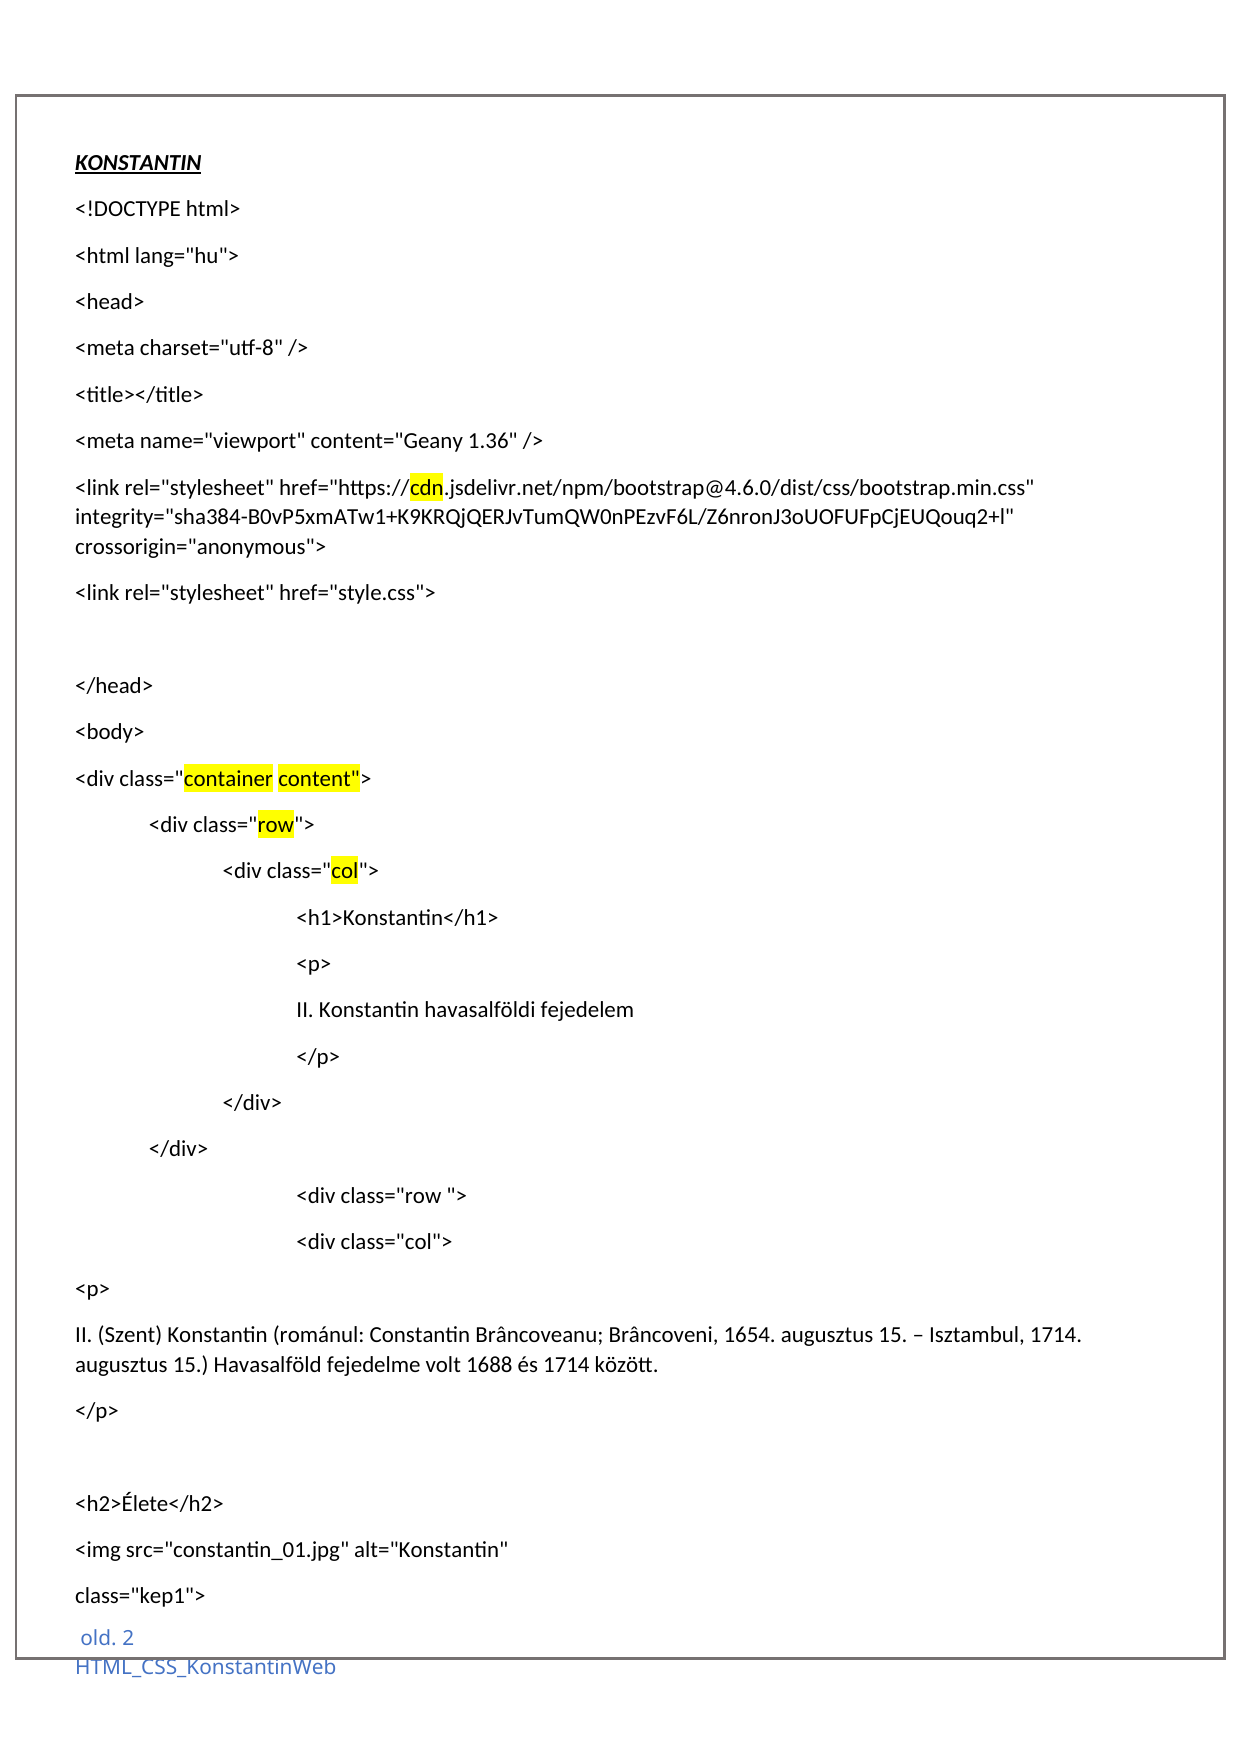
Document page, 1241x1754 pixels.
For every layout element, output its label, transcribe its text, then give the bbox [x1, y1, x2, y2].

text KONSTANTIN [75, 148, 1165, 176]
text <link rel="stylesheet" href="https://cdn.jsdelivr.net/npm/bootstrap@4.6.0/dist/css/bootstrap.min.css" integrity="sha384-B0vP5xmATw1+K9KRQjQERJvTumQW0nPEzvF6L/Z6nronJ3oUOFUFpCjEUQouq2+l" crossorigin="anonymous"> [75, 473, 1165, 560]
text <!DOCTYPE html> [75, 194, 1165, 222]
text <html lang="hu"> [75, 241, 1165, 269]
text </div> [75, 1134, 1165, 1163]
text <h1>Konstantin</h1> [75, 903, 1165, 931]
text <img src="constantin_01.jpg" alt="Konstantin" [75, 1535, 1165, 1563]
text <div class="row"> [75, 810, 1165, 838]
text <meta name="viewport" content="Geany 1.36" /> [75, 426, 1165, 454]
text <title></title> [75, 380, 1165, 408]
text </p> [75, 1396, 1165, 1424]
text </div> [75, 1088, 1165, 1116]
text <body> [75, 717, 1165, 745]
text class="kep1"> [75, 1581, 1165, 1609]
text <meta charset="utf-8" /> [75, 333, 1165, 362]
text <link rel="stylesheet" href="style.css"> [75, 578, 1165, 606]
text II. (Szent) Konstantin (románul: Constantin Brâncoveanu; Brâncoveni, 1654. augusztus 15. – Isztambul, 1714. augusztus 15.) Havasalföld fejedelme volt 1688 és 1714 között. [75, 1320, 1165, 1378]
text <p> [75, 1274, 1165, 1302]
text <p> [75, 949, 1165, 977]
text <h2>Élete</h2> [75, 1489, 1165, 1517]
text </p> [75, 1042, 1165, 1070]
text <head> [75, 287, 1165, 315]
text </head> [75, 671, 1165, 699]
text <div class="row "> [75, 1181, 1165, 1209]
text <div class="col"> [75, 1227, 1165, 1255]
text <div class="col"> [75, 856, 1165, 884]
text II. Konstantin havasalföldi fejedelem [75, 996, 1165, 1023]
text <div class="container content"> [75, 764, 1165, 792]
